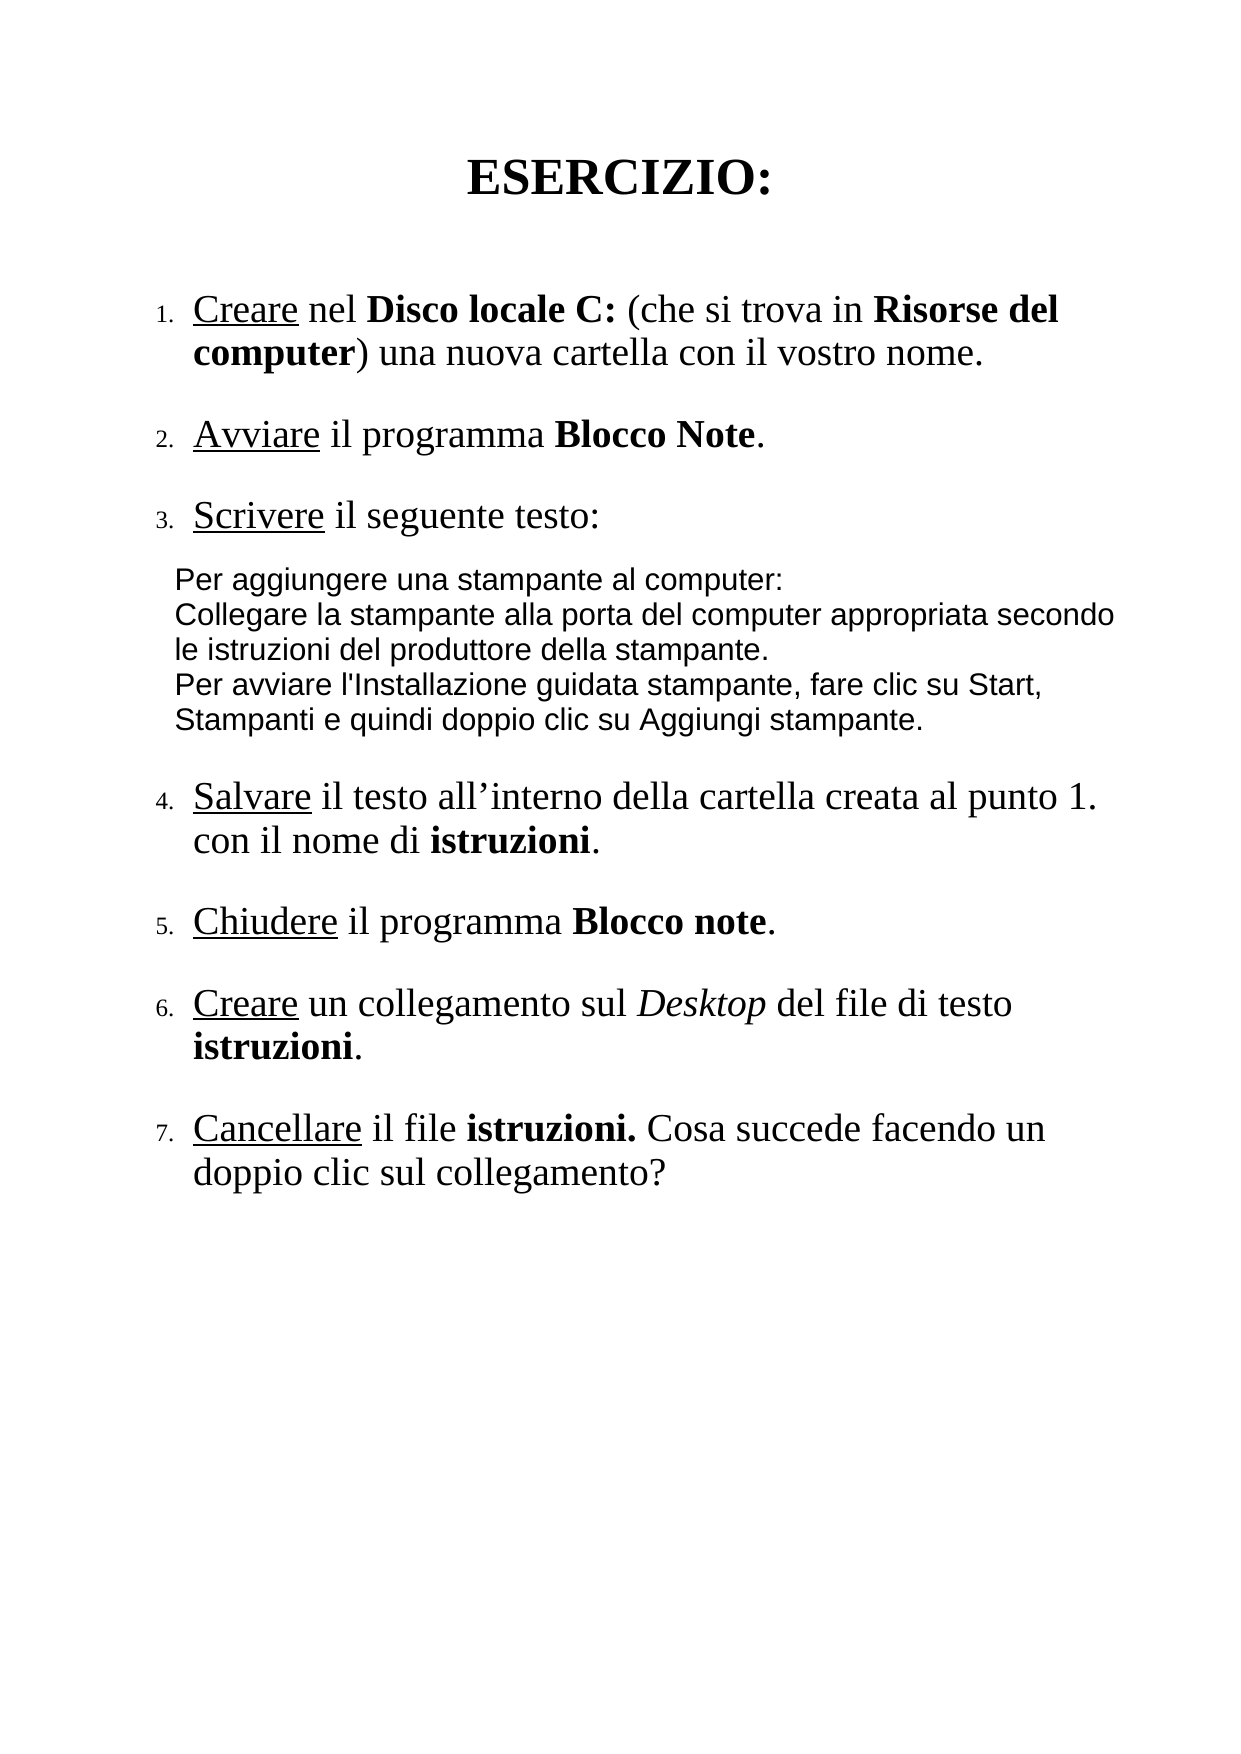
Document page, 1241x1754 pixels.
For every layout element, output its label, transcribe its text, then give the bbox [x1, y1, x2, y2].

list Creare nel Disco locale C: (che si trova in Risorse del computer) una nuova cartella con il vostro nome. [155, 287, 1122, 374]
text Per avviare l'Installazione guidata stampante, fare clic su Start, Stampanti e quindi doppio clic su Aggiungi stampante. [174, 667, 1122, 737]
list Cancellare il file istruzioni. Cosa succede facendo un doppio clic sul collegamento? [155, 1106, 1122, 1193]
list Scrivere il seguente testo: [155, 493, 1122, 537]
text Collegare la stampante alla porta del computer appropriata secondo le istruzioni del produttore della stampante. [174, 597, 1122, 667]
text ESERCIZIO: [118, 148, 1122, 205]
list Avviare il programma Blocco Note. [155, 412, 1122, 456]
list Creare un collegamento sul Desktop del file di testo istruzioni. [155, 981, 1122, 1068]
list Salvare il testo all’interno della cartella creata al punto 1. con il nome di istruzioni. [155, 774, 1122, 862]
text Per aggiungere una stampante al computer: [174, 562, 1122, 597]
list Chiudere il programma Blocco note. [155, 899, 1122, 943]
